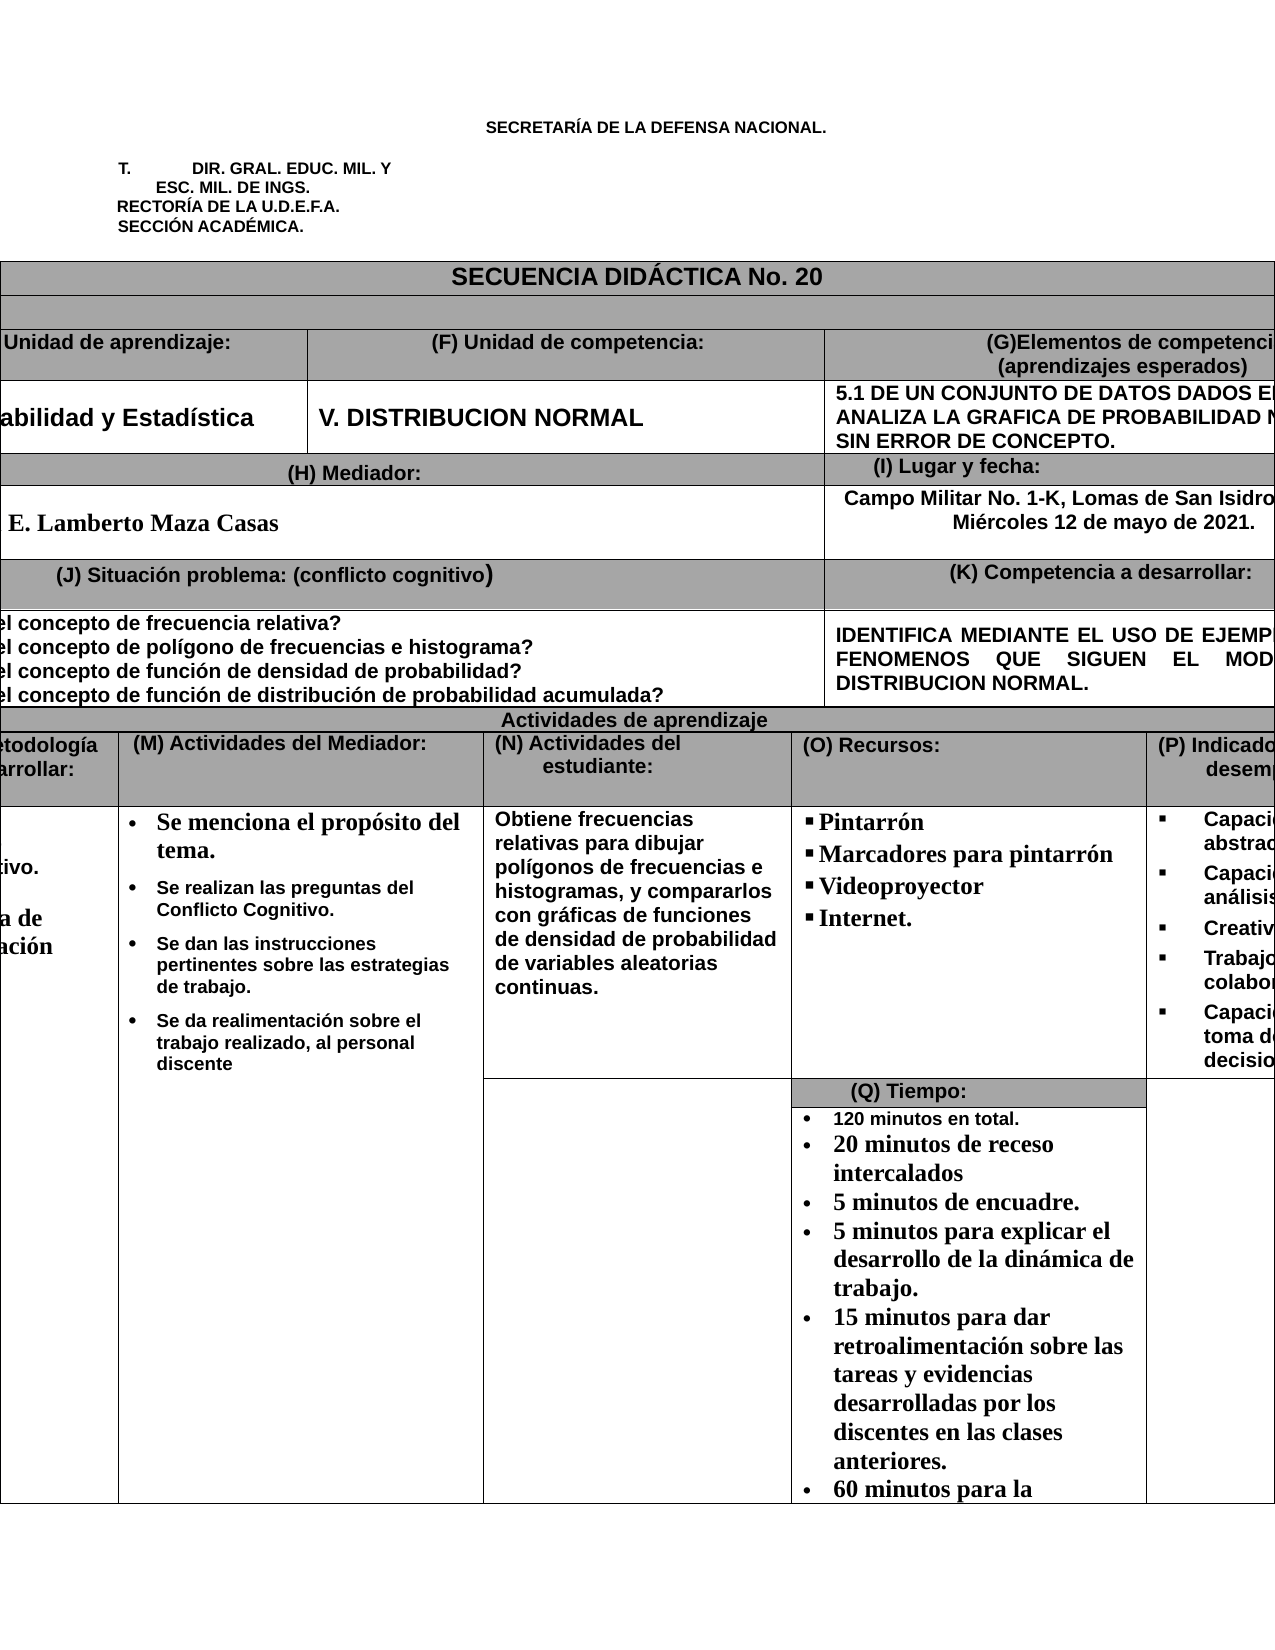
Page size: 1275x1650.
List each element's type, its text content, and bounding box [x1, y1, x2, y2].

table_cell [484, 1079, 791, 1503]
table_header SECUENCIA DIDÁCTICA No. 20 [1, 262, 1274, 295]
table_cell (P) Indicadores de desempeño: [1147, 733, 1274, 806]
table_cell (Q) Tiempo: [792, 1079, 1146, 1107]
table_cell (N) Actividades del estudiante: [484, 733, 791, 806]
table_cell (I) Lugar y fecha: [825, 454, 1274, 485]
table_cell 5.1 DE UN CONJUNTO DE DATOS DADOS EN CLASE, ANALIZA LA GRAFICA DE PROBABILIDAD NORMAL, SIN ERROR DE CONCEPTO. [825, 381, 1274, 453]
table_cell Obtiene frecuencias relativas para dibujar polígonos de frecuencias e histogramas, y compararlos con gráficas de funciones de densidad de probabilidad de variables aleatorias continuas. [484, 807, 791, 1078]
table_cell 120 minutos en total. 20 minutos de receso intercalados 5 minutos de encuadre. 5 minutos para explicar el desarrollo de la dinámica de trabajo. 15 minutos para dar retroalimentación sobre las tareas y evidencias desarrolladas por los discentes en las clases anteriores. 60 minutos para la obtención de frecuencias relativas y polígonos de frecuencias correspondientes a datos muestra de fenómenos con distribución normal. 15 minutos para el cierre y las conclusiones. [792, 1108, 1146, 1503]
table_cell ¿Cuál es el concepto de frecuencia relativa? ¿Cuál es el concepto de polígono de frecuencias e histograma? ¿Cuál es el concepto de función de densidad de probabilidad? ¿Cuál es el concepto de función de distribución de probabilidad acumulada? [1, 611, 824, 706]
text RECTORÍA DE LA U.D.E.F.A. SECCIÓN ACADÉMICA. [117, 197, 1157, 236]
table_cell Actividades de aprendizaje [1, 708, 1274, 731]
table_cell Capacidad de abstracción. Capacidad de análisis. Creatividad. Trabajo colaborativo. Capacidad de toma de decisiones. [1147, 807, 1274, 1078]
table_cell Probabilidad y Estadística [1, 381, 307, 453]
table_cell (K) Competencia a desarrollar: [825, 560, 1274, 609]
table_cell Pintarrón Marcadores para pintarrón Videoproyector Internet. [792, 807, 1146, 1078]
table_cell Método Expositivo. Técnica de Explicación Oral. [1, 807, 118, 1503]
table_cell IDENTIFICA MEDIANTE EL USO DE EJEMPLOS, LOS FENOMENOS QUE SIGUEN EL MODELO DE DISTRIBUCION NORMAL. [825, 611, 1274, 706]
table_cell (E) Unidad de aprendizaje: [1, 330, 307, 380]
table_cell C. I.I. en E. Lamberto Maza Casas [1, 486, 824, 558]
table_cell Se menciona el propósito del tema. Se realizan las preguntas del Conflicto Cognitivo. Se dan las instrucciones pertinentes sobre las estrategias de trabajo. Se da realimentación sobre el trabajo realizado, al personal discente [119, 807, 483, 1503]
table_cell (M) Actividades del Mediador: [119, 733, 483, 806]
table_cell [1, 296, 1274, 329]
table_cell (O) Recursos: [792, 733, 1146, 806]
table_cell Campo Militar No. 1-K, Lomas de San Isidro, México, Miércoles 12 de mayo de 2021. [825, 486, 1274, 558]
table_cell (F) Unidad de competencia: [308, 330, 824, 380]
text SECRETARÍA DE LA DEFENSA NACIONAL. [156, 118, 1157, 137]
table_cell V. DISTRIBUCION NORMAL [308, 381, 824, 453]
list DIR. GRAL. EDUC. MIL. Y ESC. MIL. DE INGS. [118, 159, 1157, 197]
table_cell (L) Metodología a desarrollar: [1, 733, 118, 806]
table_cell (H) Mediador: [1, 454, 824, 485]
table_cell (G)Elementos de competencia: (aprendizajes esperados) [825, 330, 1274, 380]
table_cell [1147, 1079, 1274, 1503]
table_cell (J) Situación problema: (conflicto cognitivo) [1, 560, 824, 609]
